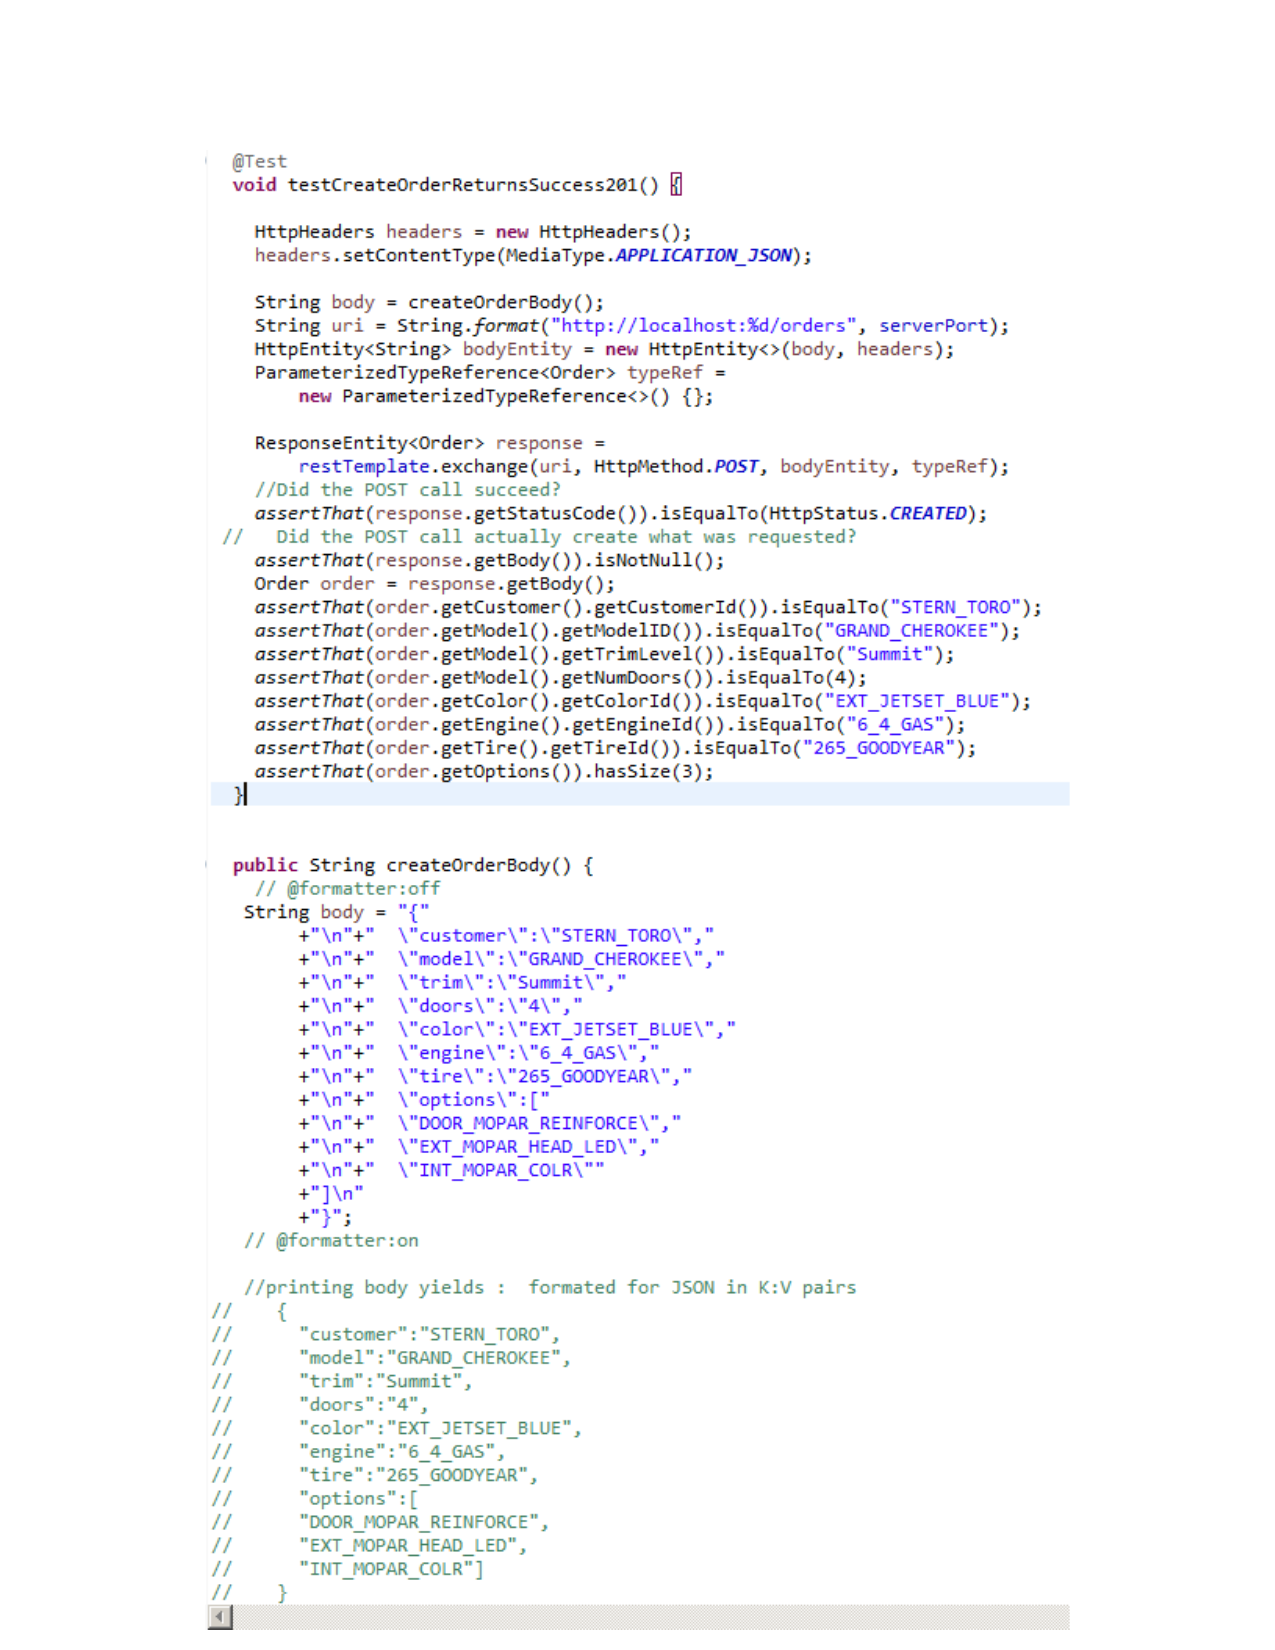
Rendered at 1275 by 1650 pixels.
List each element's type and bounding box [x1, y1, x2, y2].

picture [205, 150, 1070, 1630]
